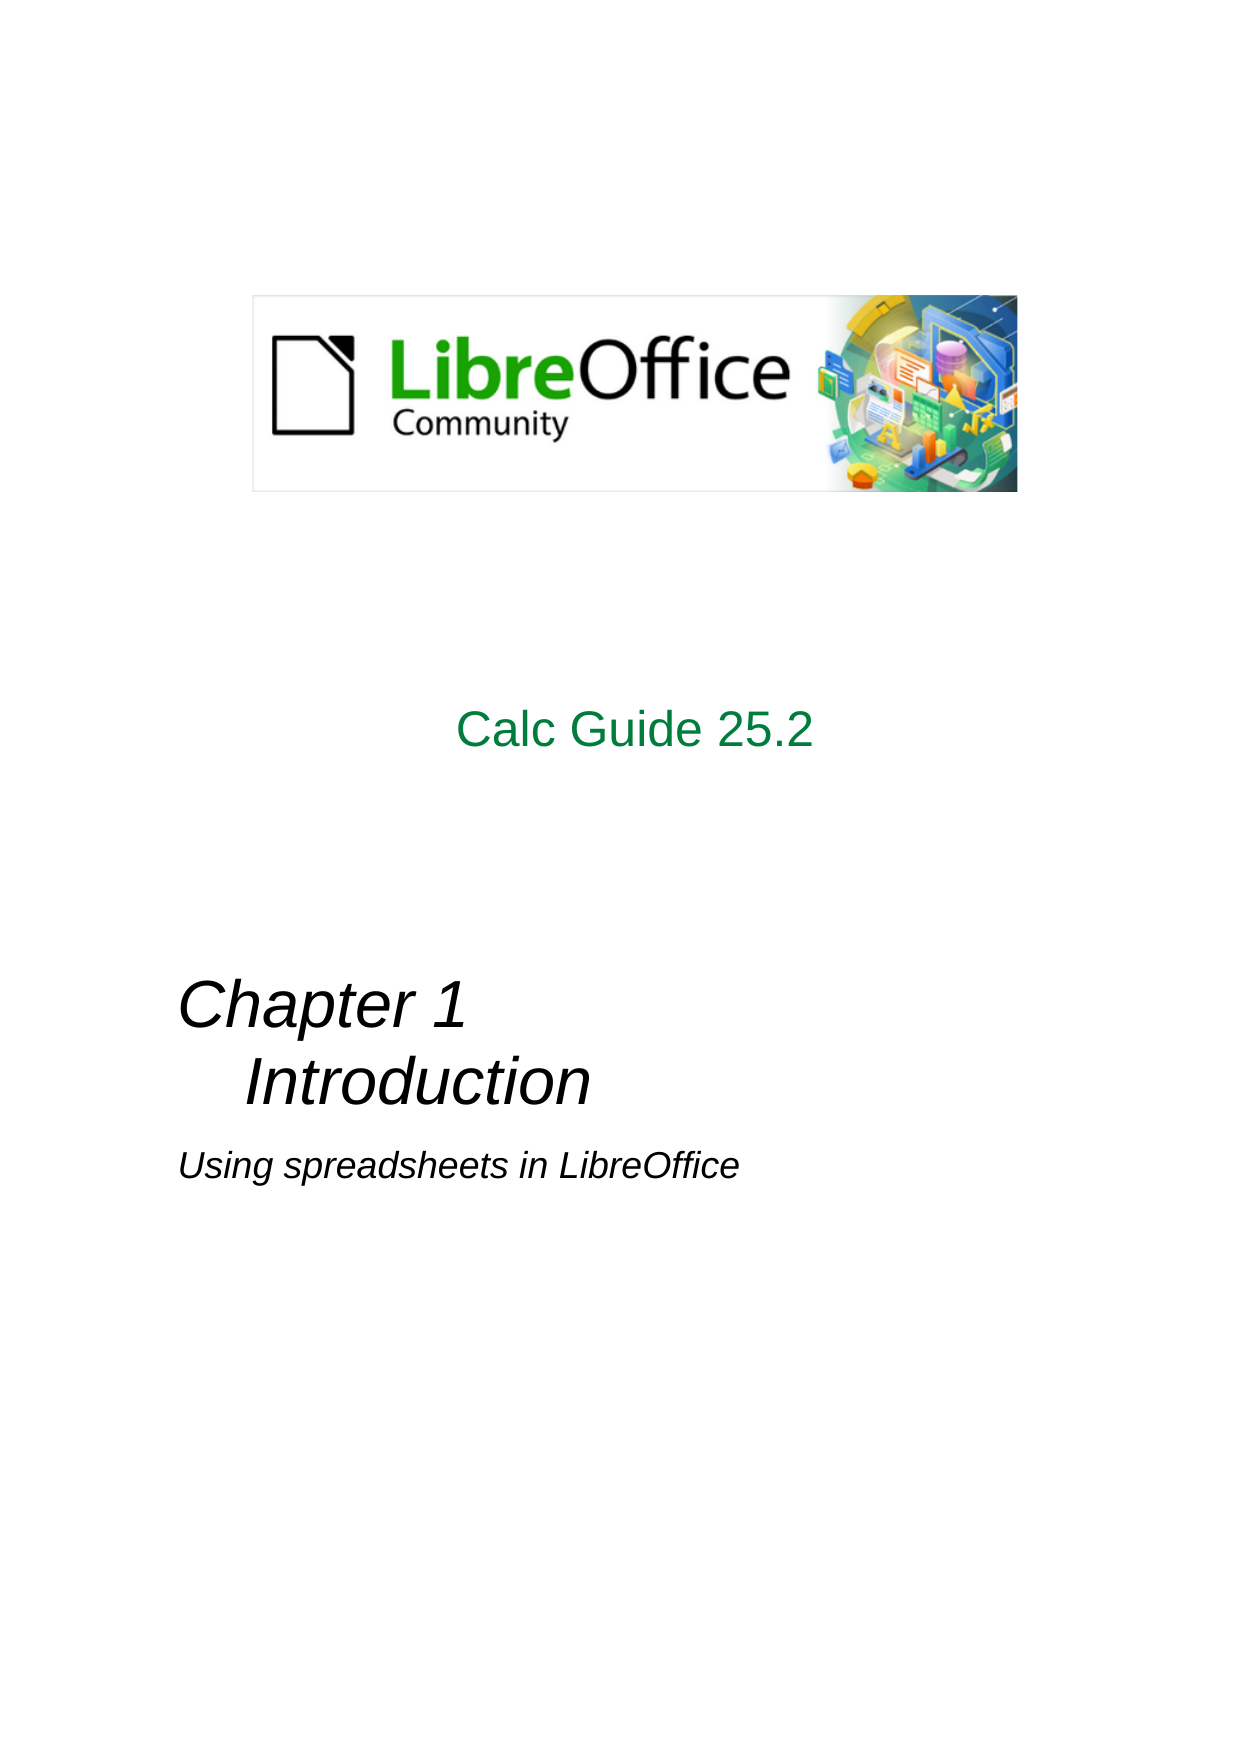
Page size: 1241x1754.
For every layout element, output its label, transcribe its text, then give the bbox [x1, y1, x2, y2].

picture [252, 295, 1018, 492]
subtitle Using spreadsheets in LibreOffice [177, 1143, 1093, 1187]
title Chapter 1 Introduction [177, 965, 1093, 1119]
text Calc Guide 25.2 [177, 699, 1093, 757]
